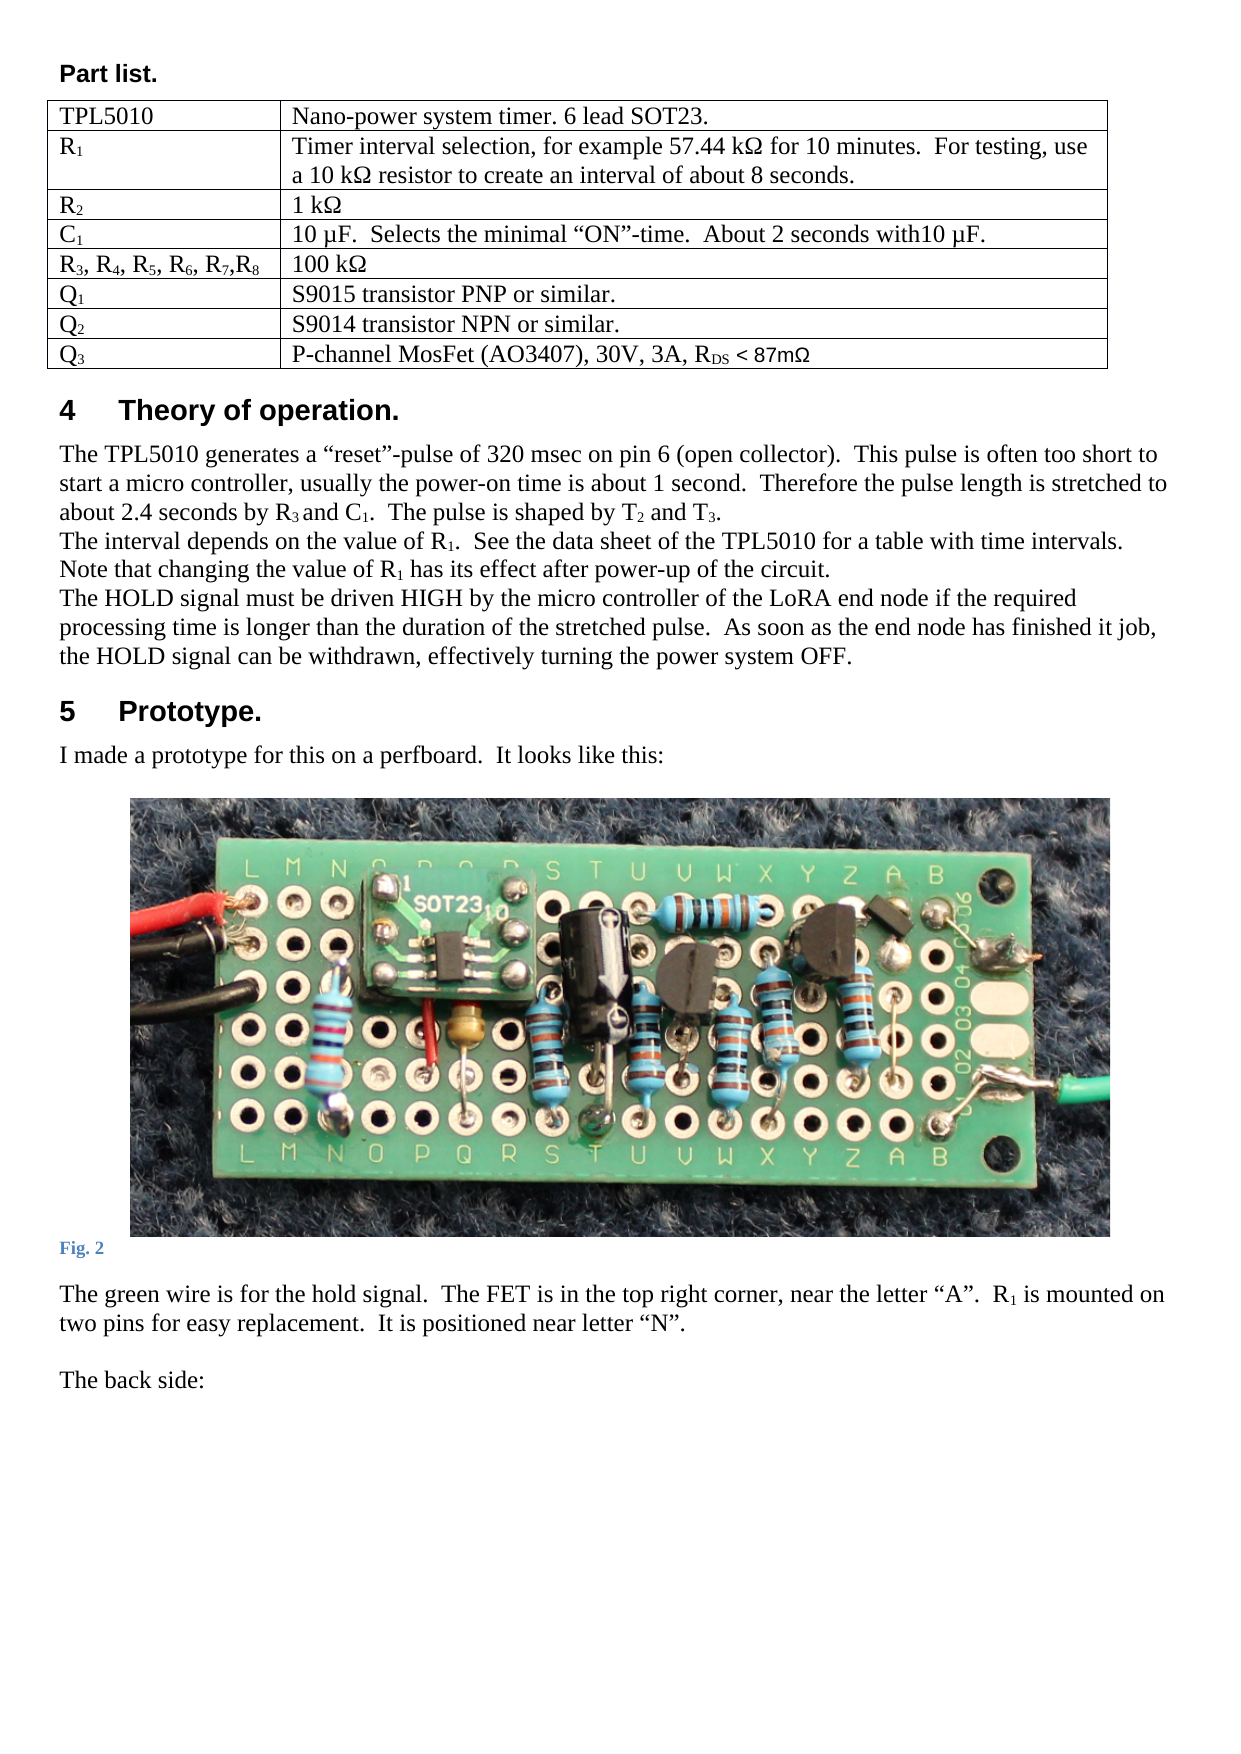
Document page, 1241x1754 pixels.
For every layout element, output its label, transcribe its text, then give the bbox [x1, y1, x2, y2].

table_header TPL5010 [48, 101, 280, 130]
subtitle Theory of operation. [59, 393, 1181, 427]
table_cell 10 µF. Selects the minimal “ON”-time. About 2 seconds with10 µF. [281, 220, 1107, 248]
table_cell S9015 transistor PNP or similar. [281, 279, 1107, 308]
text The interval depends on the value of R1. See the data sheet of the TPL5010 for a table with time intervals. Note that changing the value of R1 has its effect after power-up of the circuit. The HOLD signal must be driven HIGH by the micro controller of the LoRA end node if the required processing time is longer than the duration of the stretched pulse. As soon as the end node has finished it job, the HOLD signal can be withdrawn, effectively turning the power system OFF. [59, 526, 1181, 669]
table_cell P-channel MosFet (AO3407), 30V, 3A, RDS < 87mΩ [281, 339, 1107, 367]
table_cell Q1 [48, 279, 280, 308]
text The back side: [59, 1366, 1181, 1394]
table_cell 1 kΩ [281, 190, 1107, 218]
text I made a prototype for this on a perfboard. It looks like this: [59, 741, 1181, 769]
table_cell C1 [48, 220, 280, 248]
table_cell R3, R4, R5, R6, R7,R8 [48, 249, 280, 278]
table_cell R2 [48, 190, 280, 218]
subtitle Prototype. [59, 694, 1181, 728]
table_header Nano-power system timer. 6 lead SOT23. [281, 101, 1107, 130]
text The green wire is for the hold signal. The FET is in the top right corner, near the letter “A”. R1 is mounted on two pins for easy replacement. It is positioned near letter “N”. [59, 1279, 1181, 1337]
text Fig. 2 [59, 1237, 1181, 1258]
table_cell Timer interval selection, for example 57.44 kΩ for 10 minutes. For testing, use a 10 kΩ resistor to create an interval of about 8 seconds. [281, 131, 1107, 189]
table_cell Q3 [48, 339, 280, 367]
table_cell R1 [48, 131, 280, 189]
table_cell S9014 transistor NPN or similar. [281, 309, 1107, 338]
text The TPL5010 generates a “reset”-pulse of 320 msec on pin 6 (open collector). This pulse is often too short to start a micro controller, usually the power-on time is about 1 second. Therefore the pulse length is stretched to about 2.4 seconds by R3 and C1. The pulse is shaped by T2 and T3. [59, 439, 1181, 526]
table_cell 100 kΩ [281, 249, 1107, 278]
picture [130, 798, 1110, 1237]
subtitle Part list. [59, 59, 1181, 88]
table_cell Q2 [48, 309, 280, 338]
